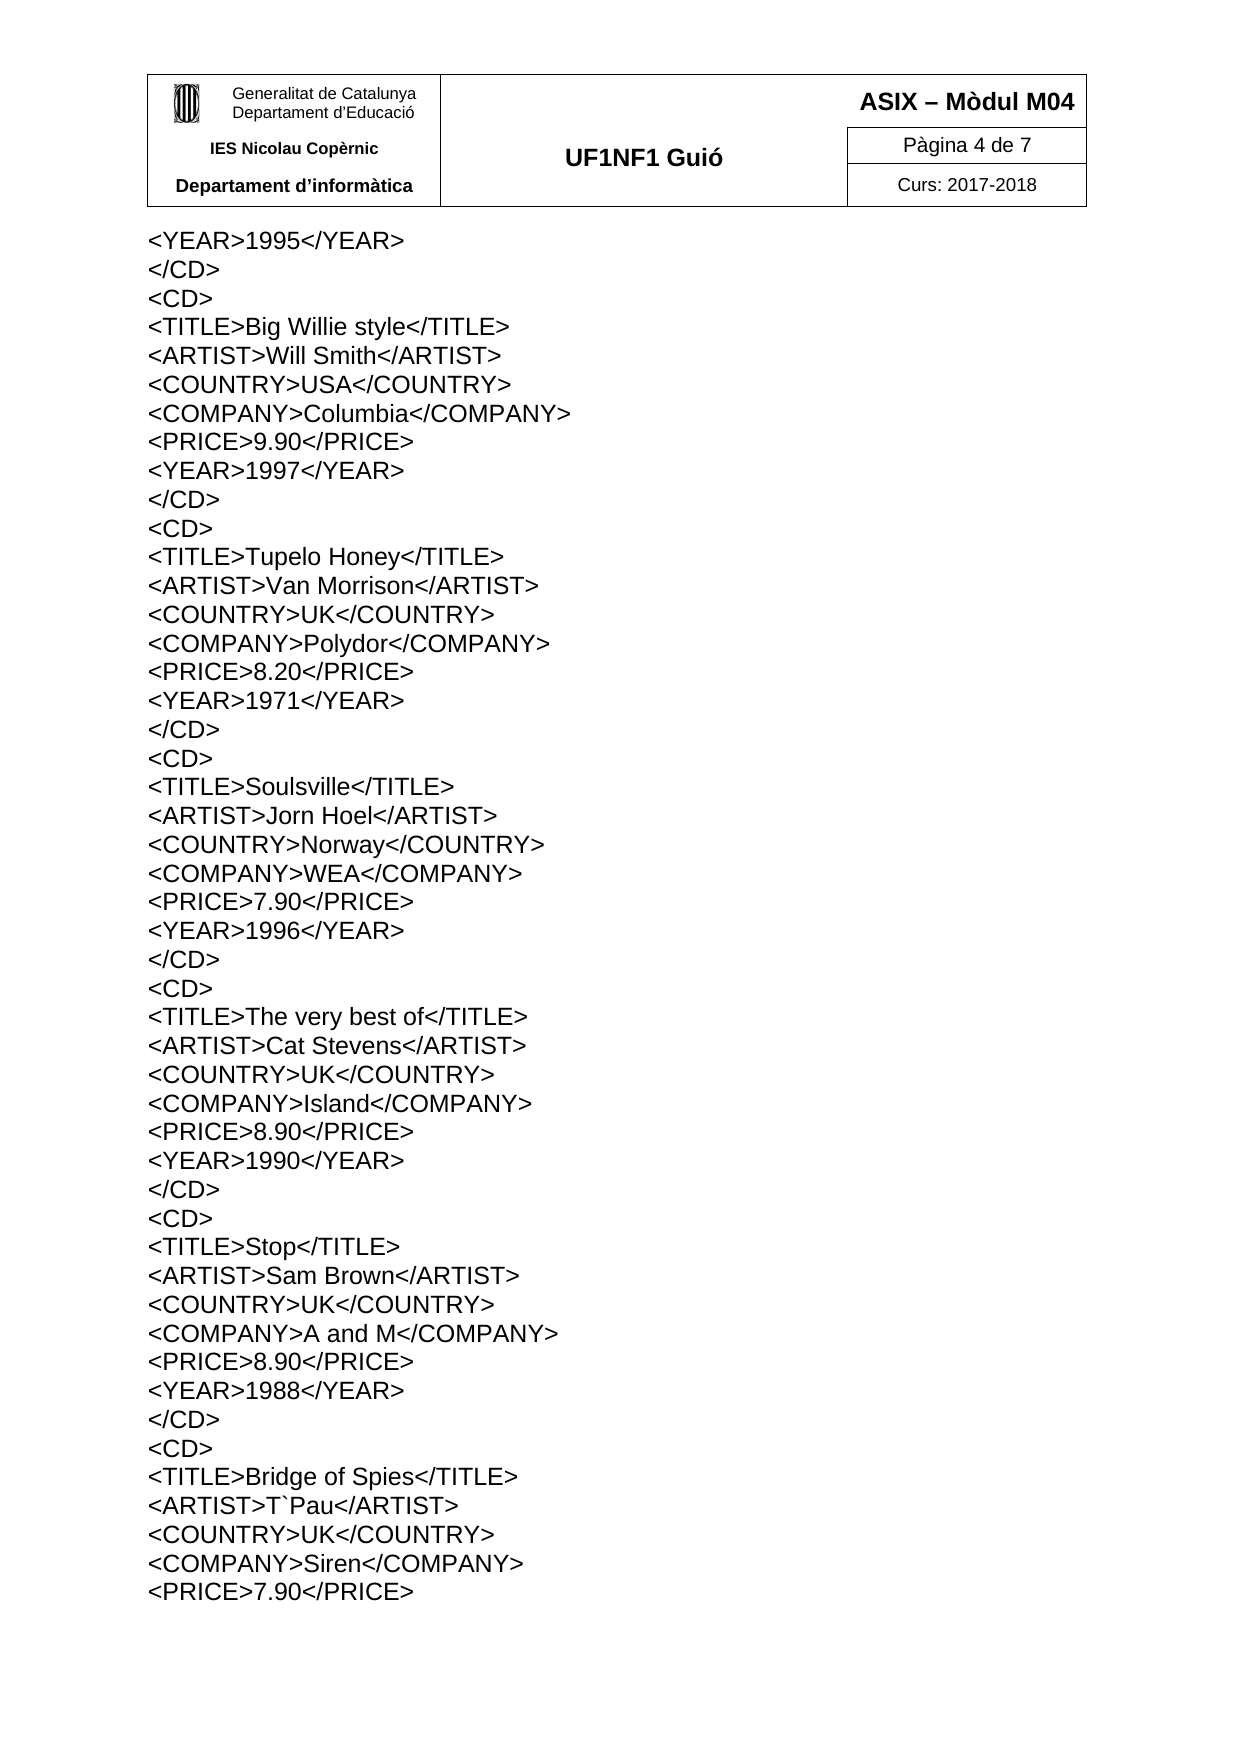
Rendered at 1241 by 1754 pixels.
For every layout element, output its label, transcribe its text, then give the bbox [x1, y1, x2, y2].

text <TITLE>The very best of</TITLE> [148, 1002, 1092, 1031]
text <COUNTRY>UK</COUNTRY> [148, 1060, 1092, 1088]
text <COUNTRY>USA</COUNTRY> [148, 370, 1092, 398]
text <TITLE>Bridge of Spies</TITLE> [148, 1462, 1092, 1491]
text <COUNTRY>UK</COUNTRY> [148, 600, 1092, 628]
text </CD> [148, 715, 1092, 743]
text <COMPANY>WEA</COMPANY> [148, 858, 1092, 887]
text <PRICE>8.90</PRICE> [148, 1347, 1092, 1376]
text </CD> [148, 1405, 1092, 1433]
text <PRICE>9.90</PRICE> [148, 427, 1092, 456]
text <CD> [148, 283, 1092, 312]
text <ARTIST>Will Smith</ARTIST> [148, 341, 1092, 370]
text <YEAR>1971</YEAR> [148, 686, 1092, 715]
text </CD> [148, 1175, 1092, 1203]
text </CD> [148, 945, 1092, 973]
text <COMPANY>Polydor</COMPANY> [148, 628, 1092, 657]
text <PRICE>8.90</PRICE> [148, 1117, 1092, 1146]
text <COMPANY>Island</COMPANY> [148, 1088, 1092, 1117]
text <ARTIST>Cat Stevens</ARTIST> [148, 1031, 1092, 1060]
text <ARTIST>Sam Brown</ARTIST> [148, 1261, 1092, 1290]
text <YEAR>1988</YEAR> [148, 1376, 1092, 1405]
text <CD> [148, 973, 1092, 1002]
text <PRICE>7.90</PRICE> [148, 887, 1092, 916]
text <YEAR>1990</YEAR> [148, 1146, 1092, 1175]
text <COUNTRY>Norway</COUNTRY> [148, 830, 1092, 858]
text <YEAR>1995</YEAR> [148, 226, 1092, 255]
text <TITLE>Tupelo Honey</TITLE> [148, 542, 1092, 571]
text <TITLE>Soulsville</TITLE> [148, 772, 1092, 801]
text <COMPANY>Columbia</COMPANY> [148, 398, 1092, 427]
text <YEAR>1997</YEAR> [148, 456, 1092, 485]
text <TITLE>Big Willie style</TITLE> [148, 312, 1092, 341]
text <COMPANY>A and M</COMPANY> [148, 1318, 1092, 1347]
text <CD> [148, 513, 1092, 542]
text <COUNTRY>UK</COUNTRY> [148, 1290, 1092, 1318]
text <TITLE>Stop</TITLE> [148, 1232, 1092, 1261]
text <CD> [148, 1433, 1092, 1462]
text </CD> [148, 255, 1092, 283]
text <ARTIST>Van Morrison</ARTIST> [148, 571, 1092, 600]
text <CD> [148, 1203, 1092, 1232]
text <COUNTRY>UK</COUNTRY> [148, 1520, 1092, 1548]
text </CD> [148, 485, 1092, 513]
text <ARTIST>T`Pau</ARTIST> [148, 1491, 1092, 1520]
text <YEAR>1996</YEAR> [148, 916, 1092, 945]
text <PRICE>8.20</PRICE> [148, 657, 1092, 686]
text <COMPANY>Siren</COMPANY> [148, 1548, 1092, 1577]
text <ARTIST>Jorn Hoel</ARTIST> [148, 801, 1092, 830]
text <CD> [148, 743, 1092, 772]
text <PRICE>7.90</PRICE> [148, 1577, 1092, 1606]
